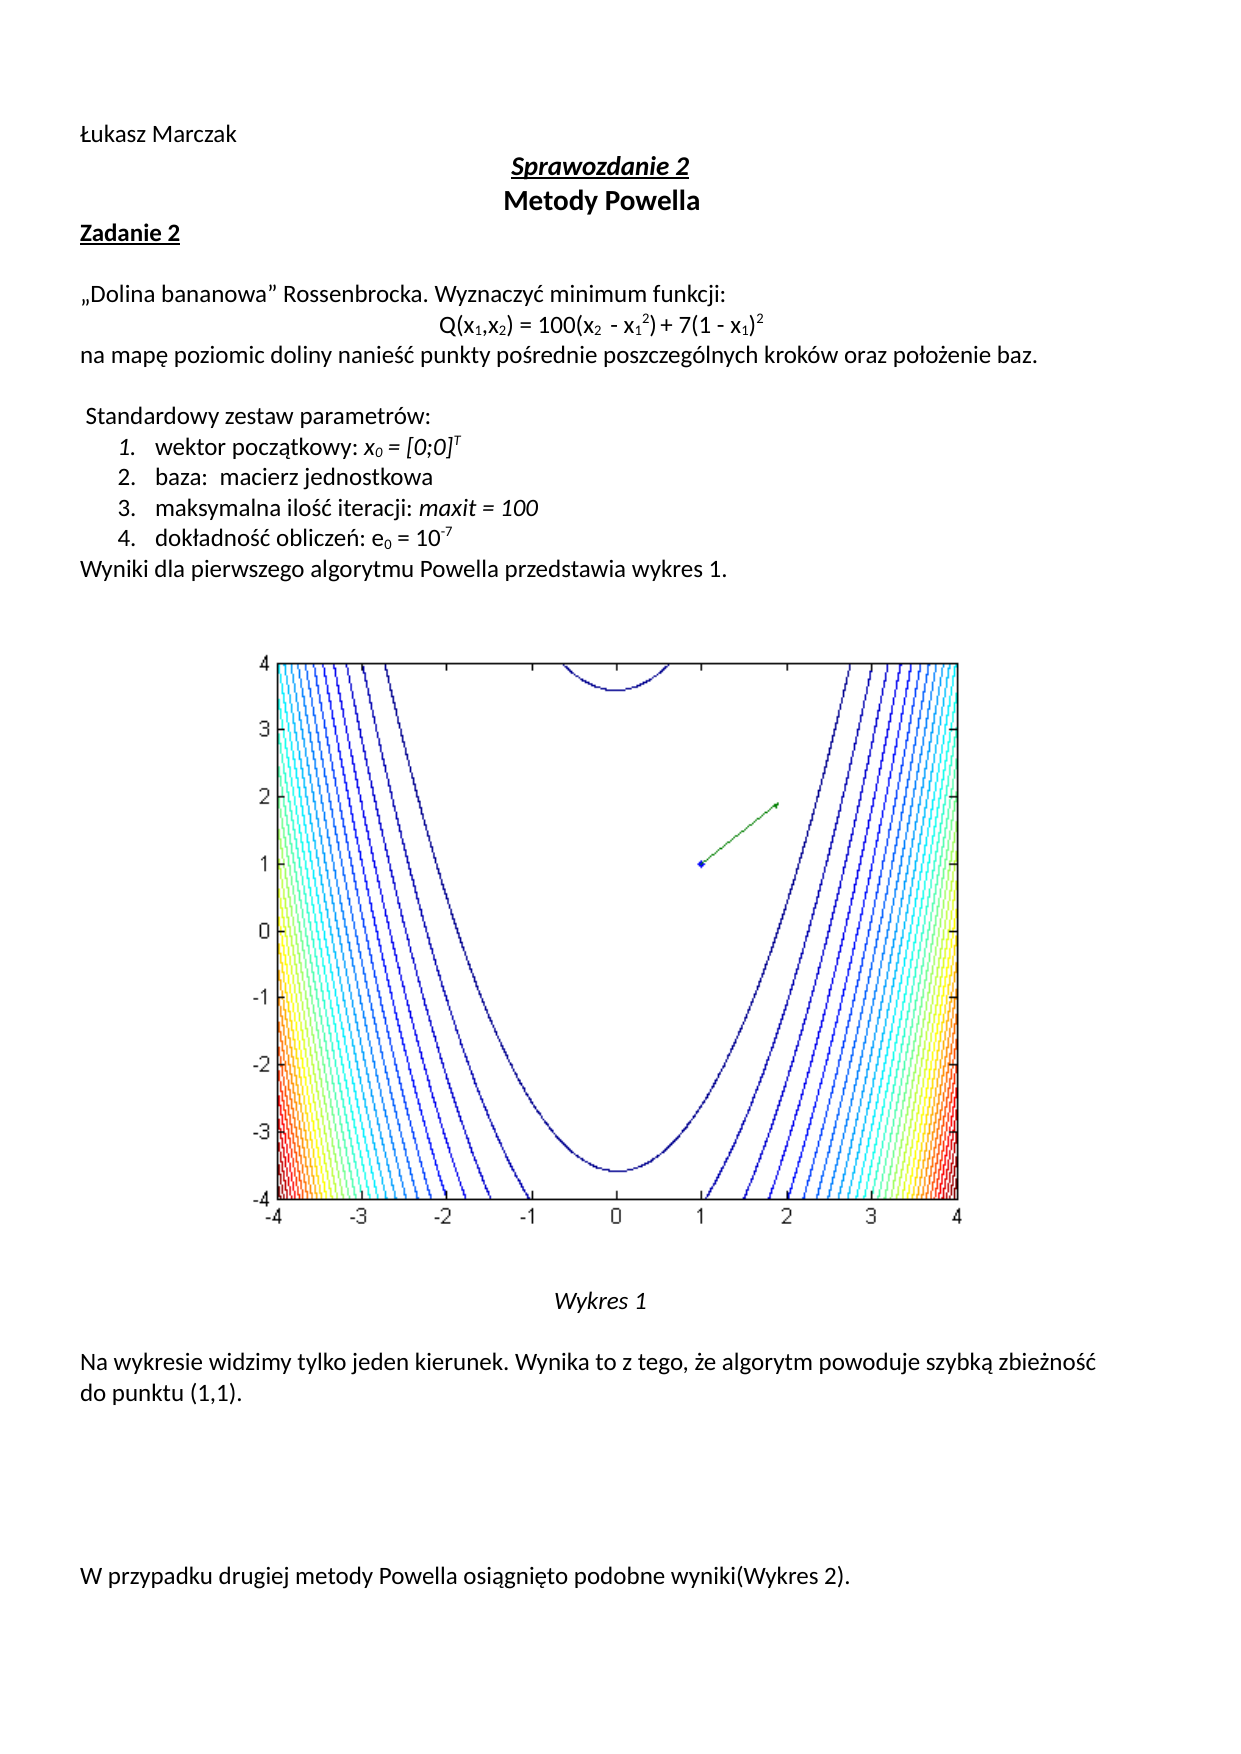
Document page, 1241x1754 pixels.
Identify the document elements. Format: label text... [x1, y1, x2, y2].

text Wykres 1 [80, 1255, 1123, 1316]
text Wyniki dla pierwszego algorytmu Powella przedstawia wykres 1. [80, 553, 1123, 583]
list wektor początkowy: x0 = [0;0]T [117, 431, 1123, 461]
text na mapę poziomic doliny nanieść punkty pośrednie poszczególnych kroków oraz położenie baz. [80, 339, 1123, 370]
text Q(x1,x2) = 100(x2 - x12) + 7(1 - x1)2 [80, 309, 1123, 339]
text Zadanie 2 [80, 217, 1123, 248]
picture [163, 614, 1040, 1271]
text Sprawozdanie 2 [80, 149, 1123, 182]
list maksymalna ilość iteracji: maxit = 100 [117, 492, 1123, 522]
list dokładność obliczeń: e0 = 10-7 [117, 522, 1123, 553]
text Standardowy zestaw parametrów: [80, 400, 1123, 431]
text Na wykresie widzimy tylko jeden kierunek. Wynika to z tego, że algorytm powoduje szybką zbieżność do punktu (1,1). [80, 1347, 1123, 1408]
text Metody Powella [80, 182, 1123, 217]
text Łukasz Marczak [80, 118, 1182, 149]
text „Dolina bananowa” Rossenbrocka. Wyznaczyć minimum funkcji: [80, 278, 1123, 309]
text W przypadku drugiej metody Powella osiągnięto podobne wyniki(Wykres 2). [80, 1560, 1123, 1591]
list baza: macierz jednostkowa [117, 461, 1123, 492]
